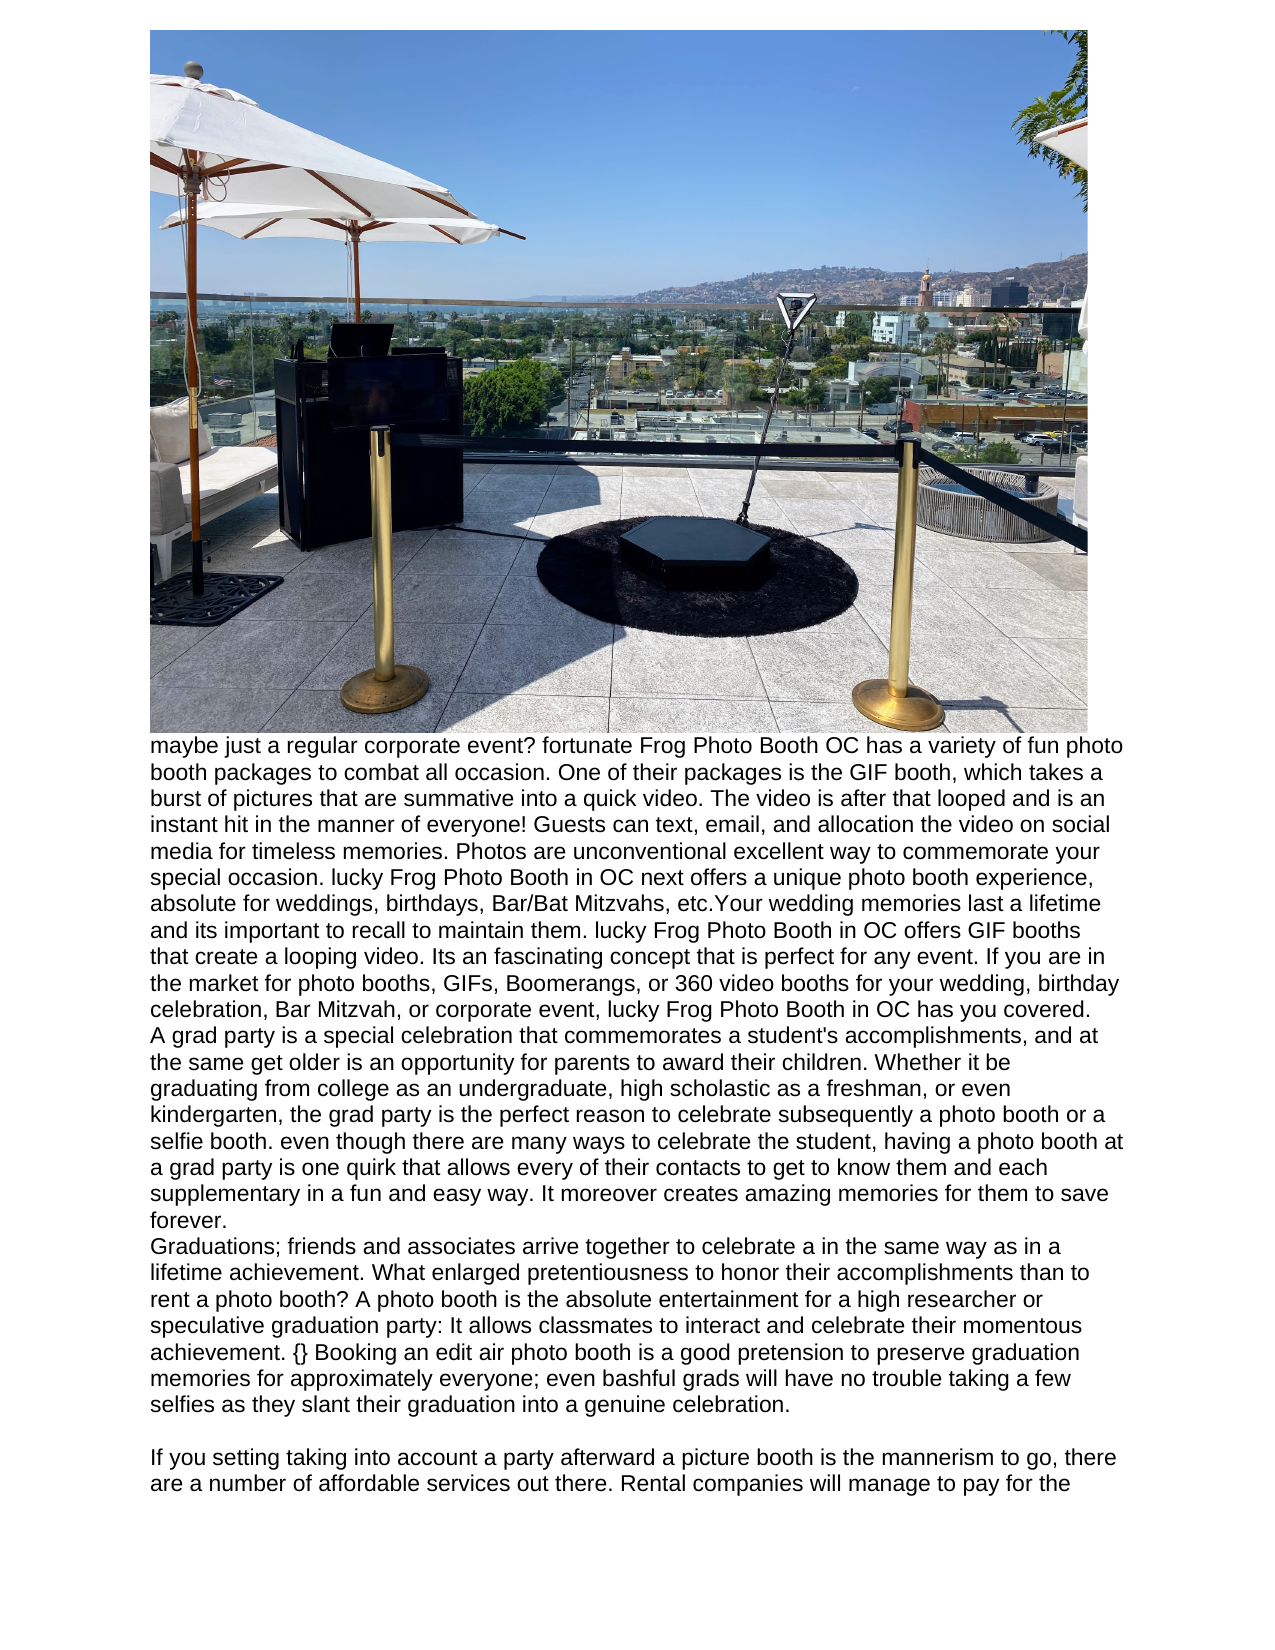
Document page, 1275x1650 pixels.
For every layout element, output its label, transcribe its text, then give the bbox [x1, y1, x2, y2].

text Graduations; friends and associates arrive together to celebrate a in the same way as in a lifetime achievement. What enlarged pretentiousness to honor their accomplishments than to rent a photo booth? A photo booth is the absolute entertainment for a high researcher or speculative graduation party: It allows classmates to interact and celebrate their momentous achievement. {} Booking an edit air photo booth is a good pretension to preserve graduation memories for approximately everyone; even bashful grads will have no trouble taking a few selfies as they slant their graduation into a genuine celebration. [150, 1233, 1125, 1417]
text If you setting taking into account a party afterward a picture booth is the mannerism to go, there are a number of affordable services out there. Rental companies will manage to pay for the [150, 1444, 1125, 1497]
picture [150, 30, 1088, 733]
text A grad party is a special celebration that commemorates a student's accomplishments, and at the same get older is an opportunity for parents to award their children. Whether it be graduating from college as an undergraduate, high scholastic as a freshman, or even kindergarten, the grad party is the perfect reason to celebrate subsequently a photo booth or a selfie booth. even though there are many ways to celebrate the student, having a photo booth at a grad party is one quirk that allows every of their contacts to get to know them and each supplementary in a fun and easy way. It moreover creates amazing memories for them to save forever. [150, 1022, 1125, 1233]
text maybe just a regular corporate event? fortunate Frog Photo Booth OC has a variety of fun photo booth packages to combat all occasion. One of their packages is the GIF booth, which takes a burst of pictures that are summative into a quick video. The video is after that looped and is an instant hit in the manner of everyone! Guests can text, email, and allocation the video on social media for timeless memories. Photos are unconventional excellent way to commemorate your special occasion. lucky Frog Photo Booth in OC next offers a unique photo booth experience, absolute for weddings, birthdays, Bar/Bat Mitzvahs, etc.Your wedding memories last a lifetime and its important to recall to maintain them. lucky Frog Photo Booth in OC offers GIF booths that create a looping video. Its an fascinating concept that is perfect for any event. If you are in the market for photo booths, GIFs, Boomerangs, or 360 video booths for your wedding, birthday celebration, Bar Mitzvah, or corporate event, lucky Frog Photo Booth in OC has you covered. [150, 732, 1125, 1022]
